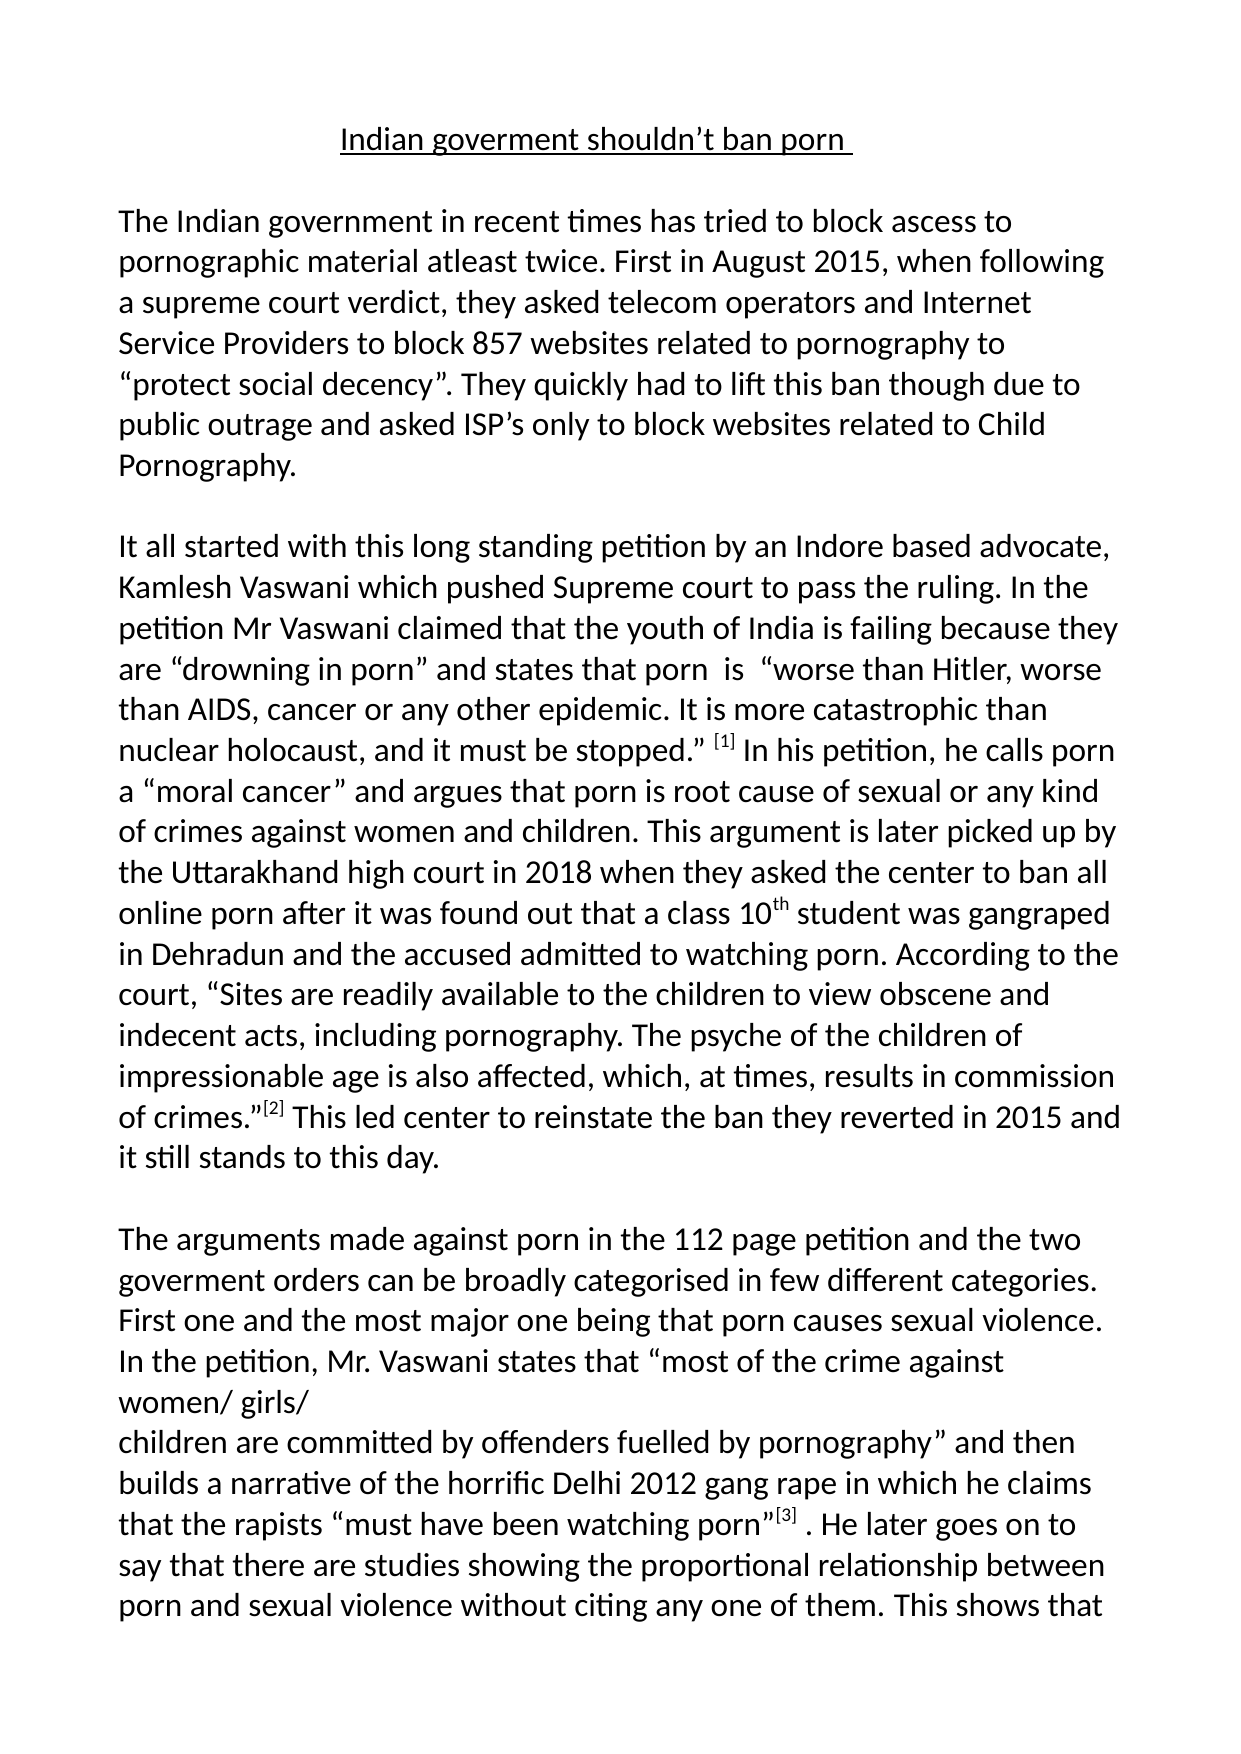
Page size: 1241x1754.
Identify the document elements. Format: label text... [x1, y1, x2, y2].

text Indian goverment shouldn’t ban porn [118, 118, 1122, 159]
text The arguments made against porn in the 112 page petition and the two goverment orders can be broadly categorised in few different categories. First one and the most major one being that porn causes sexual violence. In the petition, Mr. Vaswani states that “most of the crime against women/ girls/ [118, 1218, 1122, 1421]
text children are committed by offenders fuelled by pornography” and then builds a narrative of the horrific Delhi 2012 gang rape in which he claims that the rapists “must have been watching porn”[3] . He later goes on to say that there are studies showing the proportional relationship between porn and sexual violence without citing any one of them. This shows that [118, 1421, 1122, 1625]
text The Indian government in recent times has tried to block ascess to pornographic material atleast twice. First in August 2015, when following a supreme court verdict, they asked telecom operators and Internet Service Providers to block 857 websites related to pornography to “protect social decency”. They quickly had to lift this ban though due to public outrage and asked ISP’s only to block websites related to Child Pornography. [118, 199, 1122, 485]
text It all started with this long standing petition by an Indore based advocate, Kamlesh Vaswani which pushed Supreme court to pass the ruling. In the petition Mr Vaswani claimed that the youth of India is failing because they are “drowning in porn” and states that porn is “worse than Hitler, worse than AIDS, cancer or any other epidemic. It is more catastrophic than nuclear holocaust, and it must be stopped.” [1] In his petition, he calls porn a “moral cancer” and argues that porn is root cause of sexual or any kind of crimes against women and children. This argument is later picked up by the Uttarakhand high court in 2018 when they asked the center to ban all online porn after it was found out that a class 10th student was gangraped in Dehradun and the accused admitted to watching porn. According to the court, “Sites are readily available to the children to view obscene and indecent acts, including pornography. The psyche of the children of impressionable age is also affected, which, at times, results in commission of crimes.”[2] This led center to reinstate the ban they reverted in 2015 and it still stands to this day. [118, 525, 1122, 1177]
